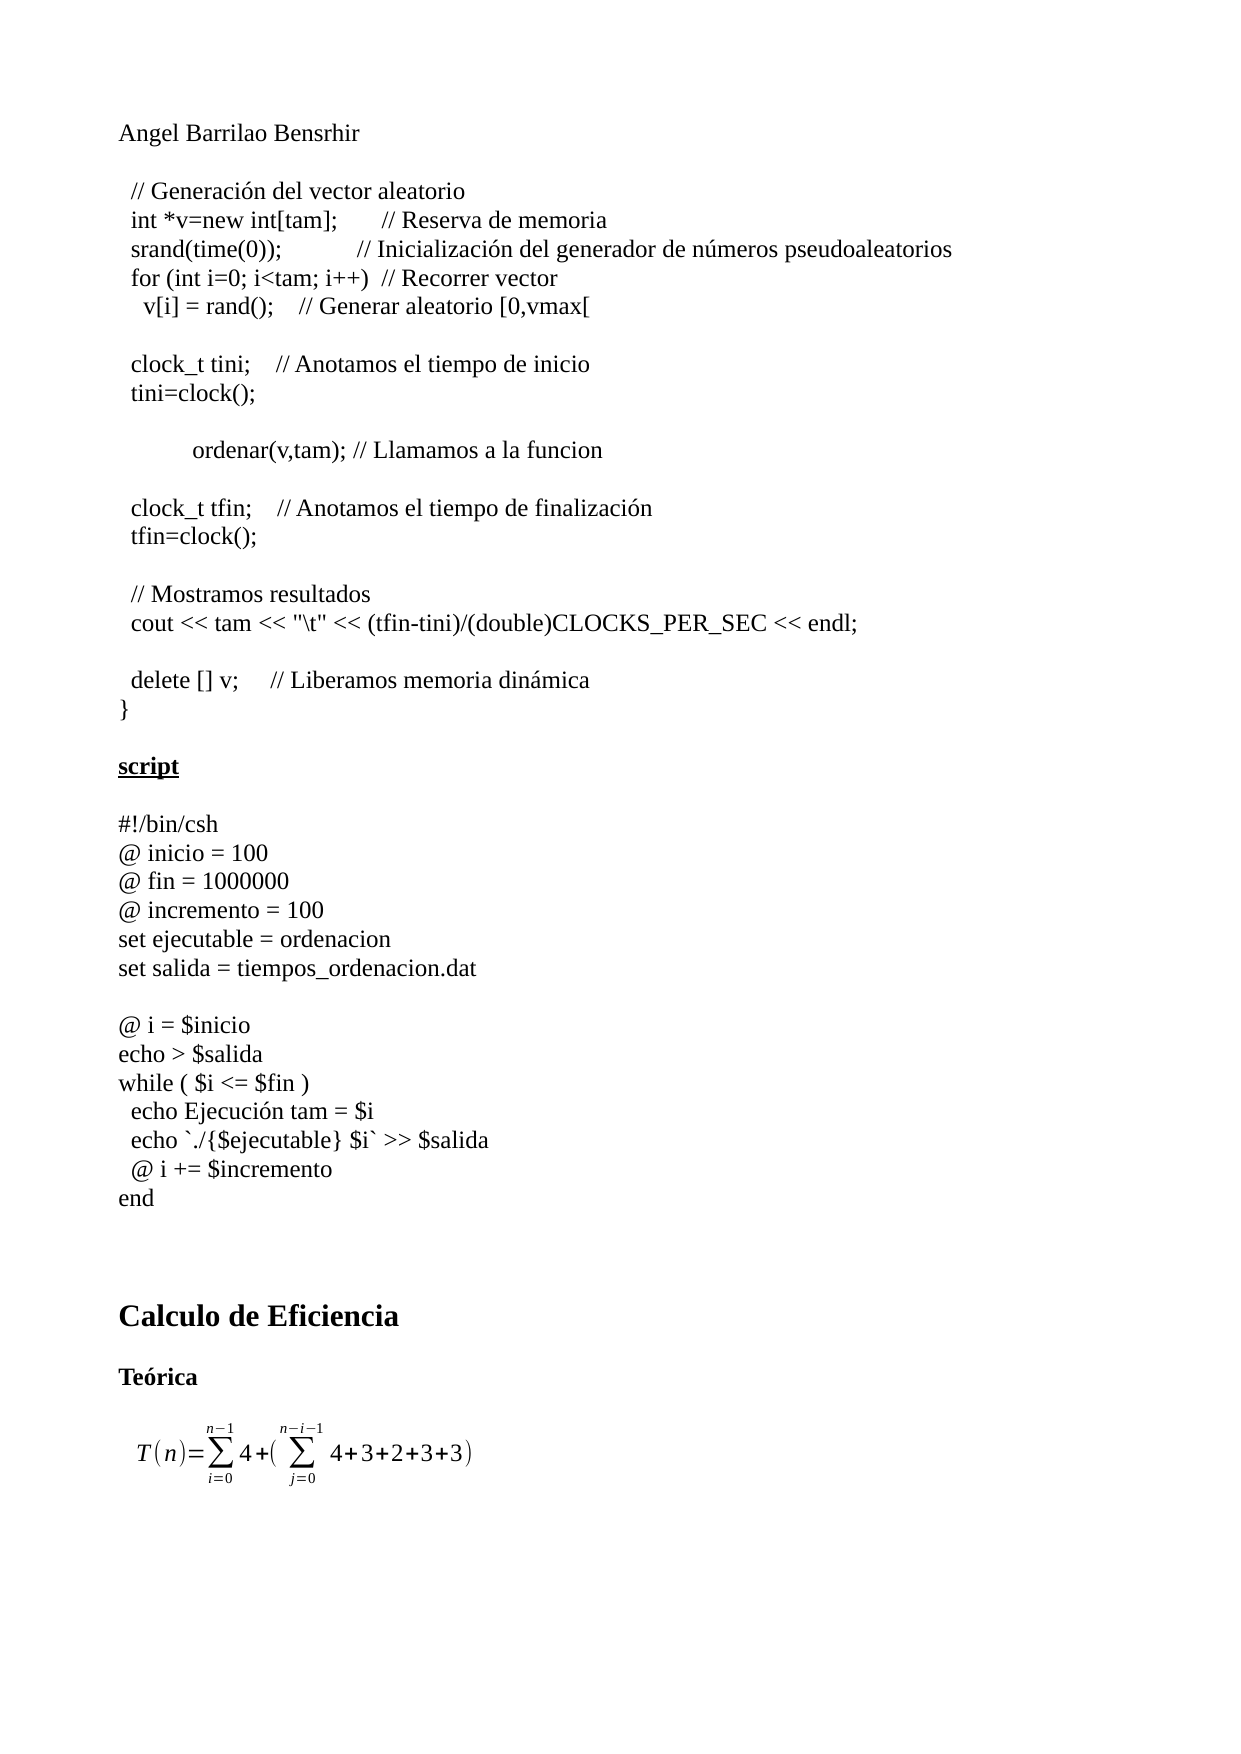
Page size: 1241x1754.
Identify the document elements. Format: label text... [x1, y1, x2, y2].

text delete [] v; // Liberamos memoria dinámica [118, 665, 1122, 694]
text tini=clock(); [118, 378, 1122, 406]
text // Generación del vector aleatorio [118, 176, 1122, 205]
text set salida = tiempos_ordenacion.dat [118, 953, 1122, 981]
text @ i += $incremento [118, 1154, 1122, 1183]
text @ incremento = 100 [118, 895, 1122, 924]
text @ fin = 1000000 [118, 866, 1122, 895]
text tfin=clock(); [118, 521, 1122, 550]
text @ i = $inicio [118, 1010, 1122, 1039]
text clock_t tini; // Anotamos el tiempo de inicio [118, 349, 1122, 378]
text #!/bin/csh [118, 809, 1122, 838]
text echo > $salida [118, 1039, 1122, 1068]
text @ inicio = 100 [118, 838, 1122, 866]
text Calculo de Eficiencia [118, 1298, 1122, 1333]
text script [118, 751, 1122, 780]
text ordenar(v,tam); // Llamamos a la funcion [118, 435, 1122, 464]
text echo Ejecución tam = $i [118, 1096, 1122, 1125]
text Teórica [118, 1362, 1122, 1391]
text cout << tam << "\t" << (tfin-tini)/(double)CLOCKS_PER_SEC << endl; [118, 608, 1122, 636]
text srand(time(0)); // Inicialización del generador de números pseudoaleatorios [118, 234, 1122, 263]
text v[i] = rand(); // Generar aleatorio [0,vmax[ [118, 291, 1122, 320]
text int *v=new int[tam]; // Reserva de memoria [118, 205, 1122, 234]
text // Mostramos resultados [118, 579, 1122, 608]
text for (int i=0; i<tam; i++) // Recorrer vector [118, 263, 1122, 291]
text echo `./{$ejecutable} $i` >> $salida [118, 1125, 1122, 1154]
text set ejecutable = ordenacion [118, 924, 1122, 953]
text } [118, 694, 1122, 723]
text while ( $i <= $fin ) [118, 1068, 1122, 1096]
text end [118, 1183, 1122, 1211]
text clock_t tfin; // Anotamos el tiempo de finalización [118, 493, 1122, 521]
